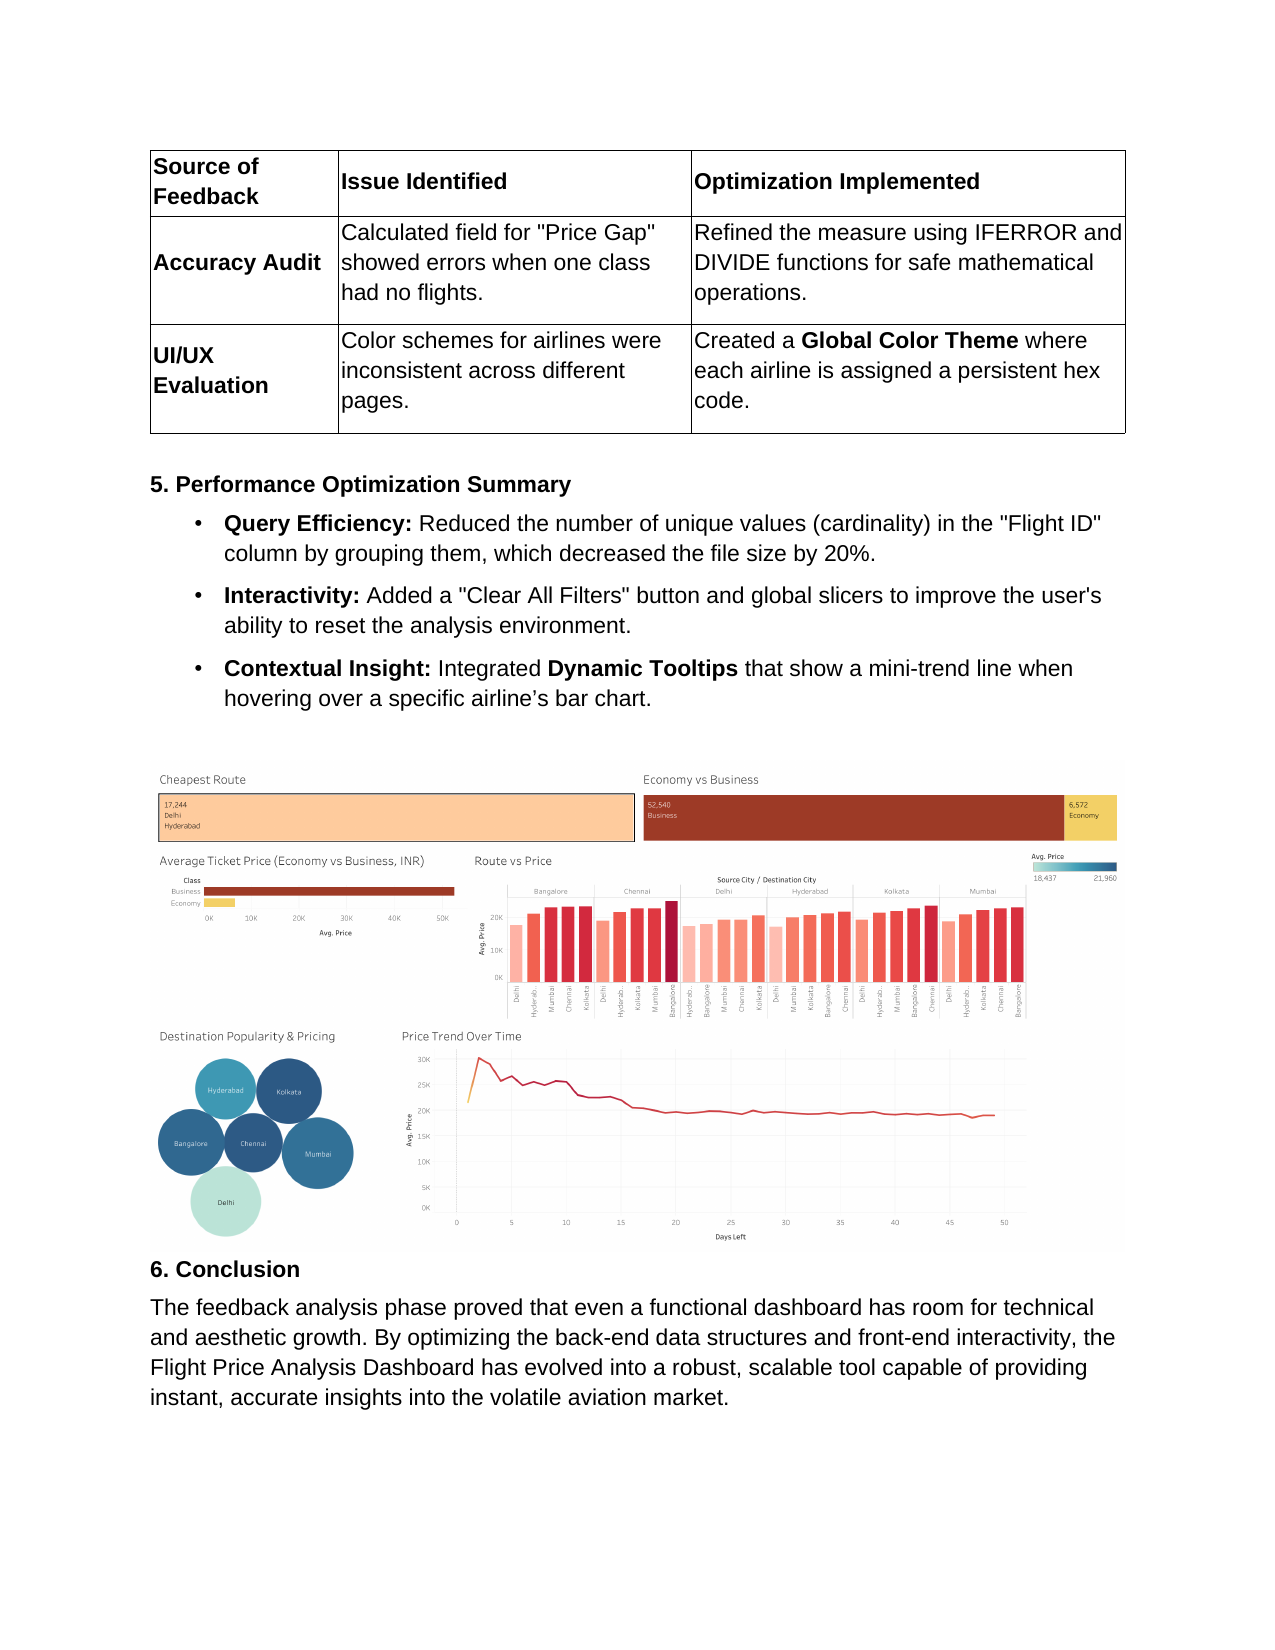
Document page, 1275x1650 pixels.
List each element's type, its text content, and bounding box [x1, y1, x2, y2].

text The feedback analysis phase proved that even a functional dashboard has room for technical and aesthetic growth. By optimizing the back-end data structures and front-end interactivity, the Flight Price Analysis Dashboard has evolved into a robust, scalable tool capable of providing instant, accurate insights into the volatile aviation market. [150, 1294, 1125, 1410]
table_cell Calculated field for "Price Gap" showed errors when one class had no flights. [339, 217, 691, 324]
list Contextual Insight: Integrated Dynamic Tooltips that show a mini-trend line when hovering over a specific airline’s bar chart. [194, 654, 1125, 711]
table_cell Created a Global Color Theme where each airline is assigned a persistent hex code. [692, 325, 1125, 433]
list Query Efficiency: Reduced the number of unique values (cardinality) in the "Flight ID" column by grouping them, which decreased the file size by 20%. [194, 509, 1125, 566]
table_cell UI/UX Evaluation [151, 325, 338, 433]
table_cell Refined the measure using IFERROR and DIVIDE functions for safe mathematical operations. [692, 217, 1125, 324]
picture [150, 760, 1125, 1252]
table_header Source of Feedback [151, 151, 338, 216]
table_header Issue Identified [339, 151, 691, 216]
table_cell Color schemes for airlines were inconsistent across different pages. [339, 325, 691, 433]
table_header Optimization Implemented [692, 151, 1125, 216]
table_cell Accuracy Audit [151, 217, 338, 324]
subtitle 6. Conclusion [150, 1252, 1125, 1282]
subtitle 5. Performance Optimization Summary [150, 471, 1125, 498]
list Interactivity: Added a "Clear All Filters" button and global slicers to improve the user's ability to reset the analysis environment. [194, 582, 1125, 638]
